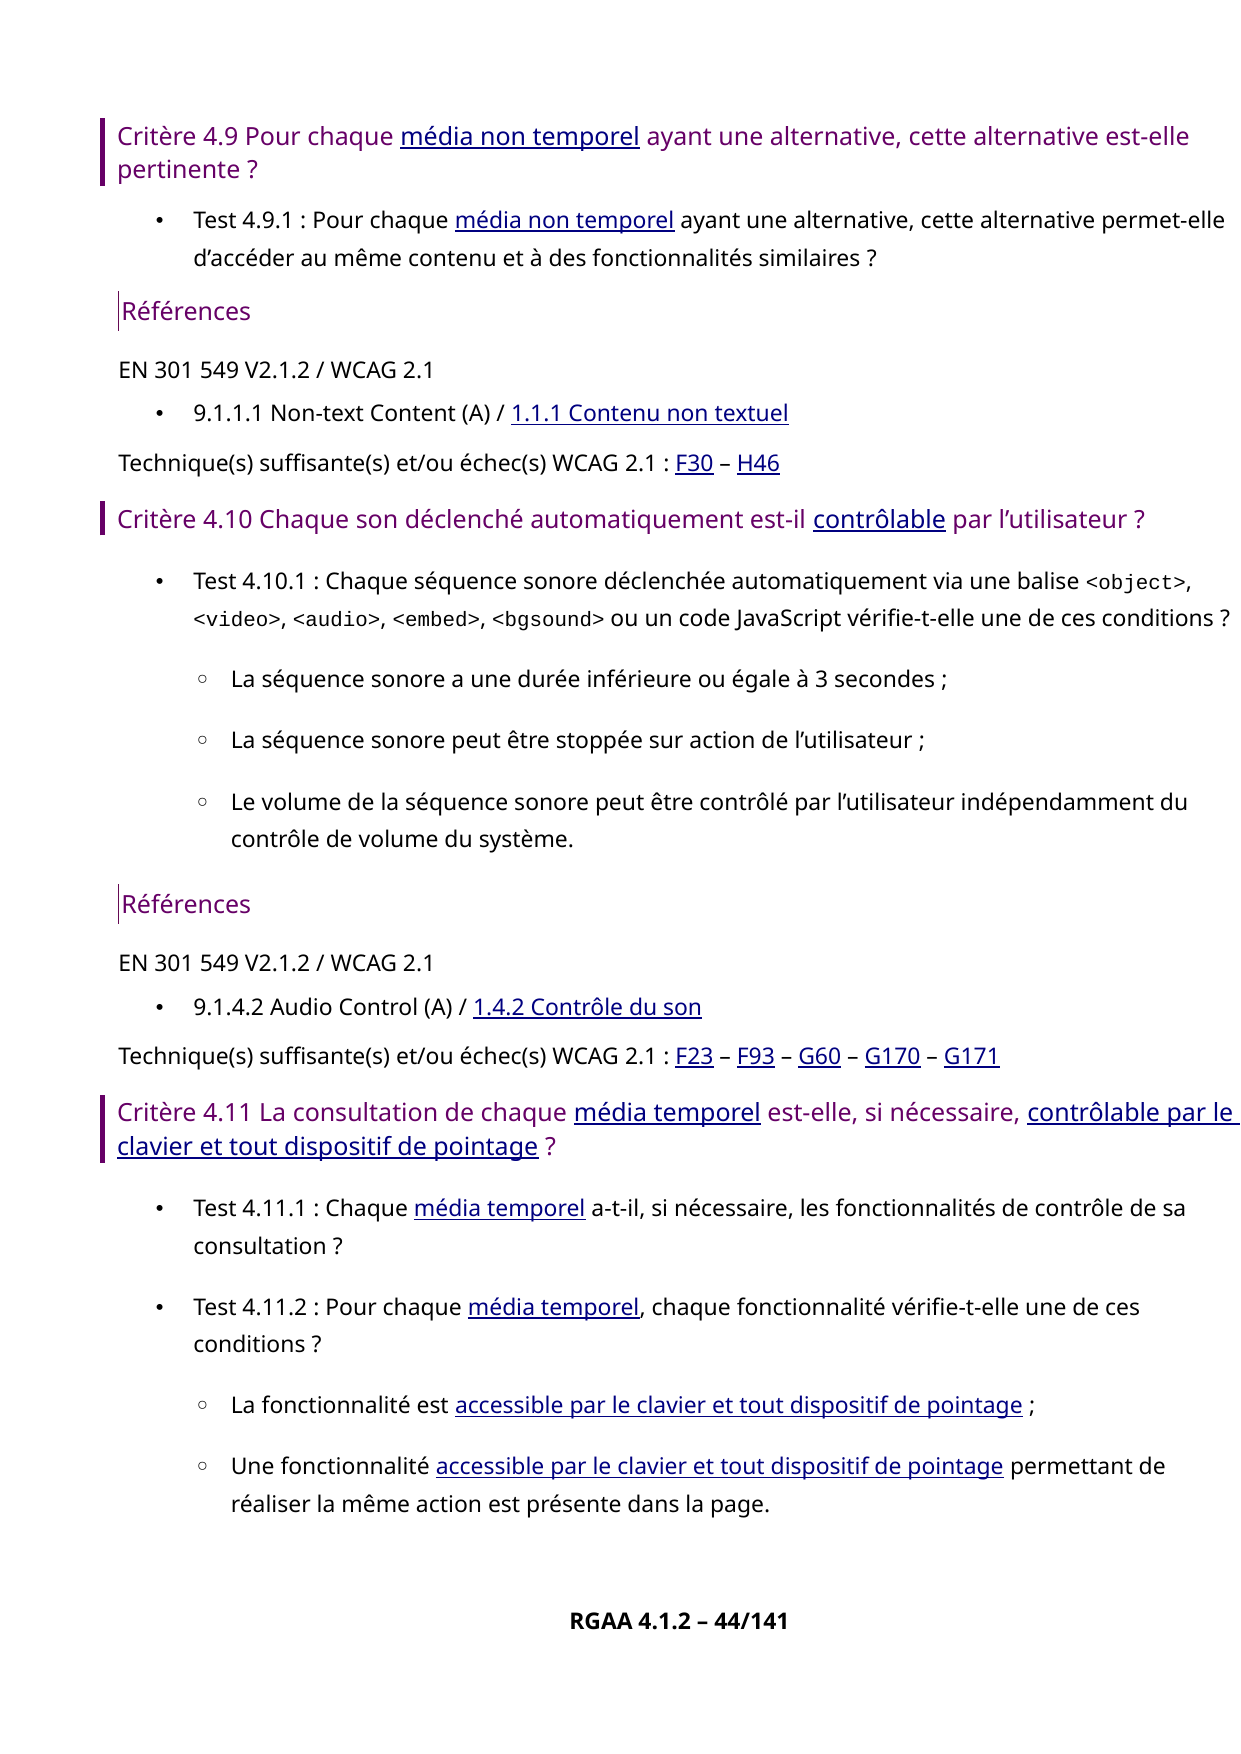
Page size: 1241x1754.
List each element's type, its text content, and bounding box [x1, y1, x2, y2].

list Le volume de la séquence sonore peut être contrôlé par l’utilisateur indépendamment du contrôle de volume du système. [193, 785, 1240, 854]
list Test 4.9.1 : Pour chaque média non temporel ayant une alternative, cette alternative permet-elle d’accéder au même contenu et à des fonctionnalités similaires ? [156, 204, 1240, 273]
list 9.1.4.2 Audio Control (A) / 1.4.2 Contrôle du son [156, 990, 1240, 1022]
subtitle Références [119, 884, 1240, 924]
list Test 4.11.1 : Chaque média temporel a-t-il, si nécessaire, les fonctionnalités de contrôle de sa consultation ? [156, 1192, 1240, 1261]
subtitle Critère 4.9 Pour chaque média non temporel ayant une alternative, cette alternative est-elle pertinente ? [105, 118, 1240, 186]
subtitle Références [119, 291, 1240, 331]
subtitle Critère 4.11 La consultation de chaque média temporel est-elle, si nécessaire, contrôlable par le clavier et tout dispositif de pointage ? [100, 1094, 1240, 1163]
text Technique(s) suffisante(s) et/ou échec(s) WCAG 2.1 : F30 – H46 [118, 446, 1240, 478]
list La fonctionnalité est accessible par le clavier et tout dispositif de pointage ; [193, 1389, 1240, 1420]
list Test 4.10.1 : Chaque séquence sonore déclenchée automatiquement via une balise <object>, <video>, <audio>, <embed>, <bgsound> ou un code JavaScript vérifie-t-elle une de ces conditions ? [156, 565, 1240, 633]
list La séquence sonore a une durée inférieure ou égale à 3 secondes ; [193, 663, 1240, 694]
list Test 4.11.2 : Pour chaque média temporel, chaque fonctionnalité vérifie-t-elle une de ces conditions ? [156, 1291, 1240, 1359]
list 9.1.1.1 Non-text Content (A) / 1.1.1 Contenu non textuel [156, 397, 1240, 428]
list La séquence sonore peut être stoppée sur action de l’utilisateur ; [193, 724, 1240, 756]
text Technique(s) suffisante(s) et/ou échec(s) WCAG 2.1 : F23 – F93 – G60 – G170 – G171 [118, 1040, 1240, 1071]
subtitle Critère 4.10 Chaque son déclenché automatiquement est-il contrôlable par l’utilisateur ? [105, 501, 1240, 535]
list Une fonctionnalité accessible par le clavier et tout dispositif de pointage permettant de réaliser la même action est présente dans la page. [193, 1450, 1240, 1519]
text EN 301 549 V2.1.2 / WCAG 2.1 [118, 354, 1240, 385]
text EN 301 549 V2.1.2 / WCAG 2.1 [118, 947, 1240, 979]
